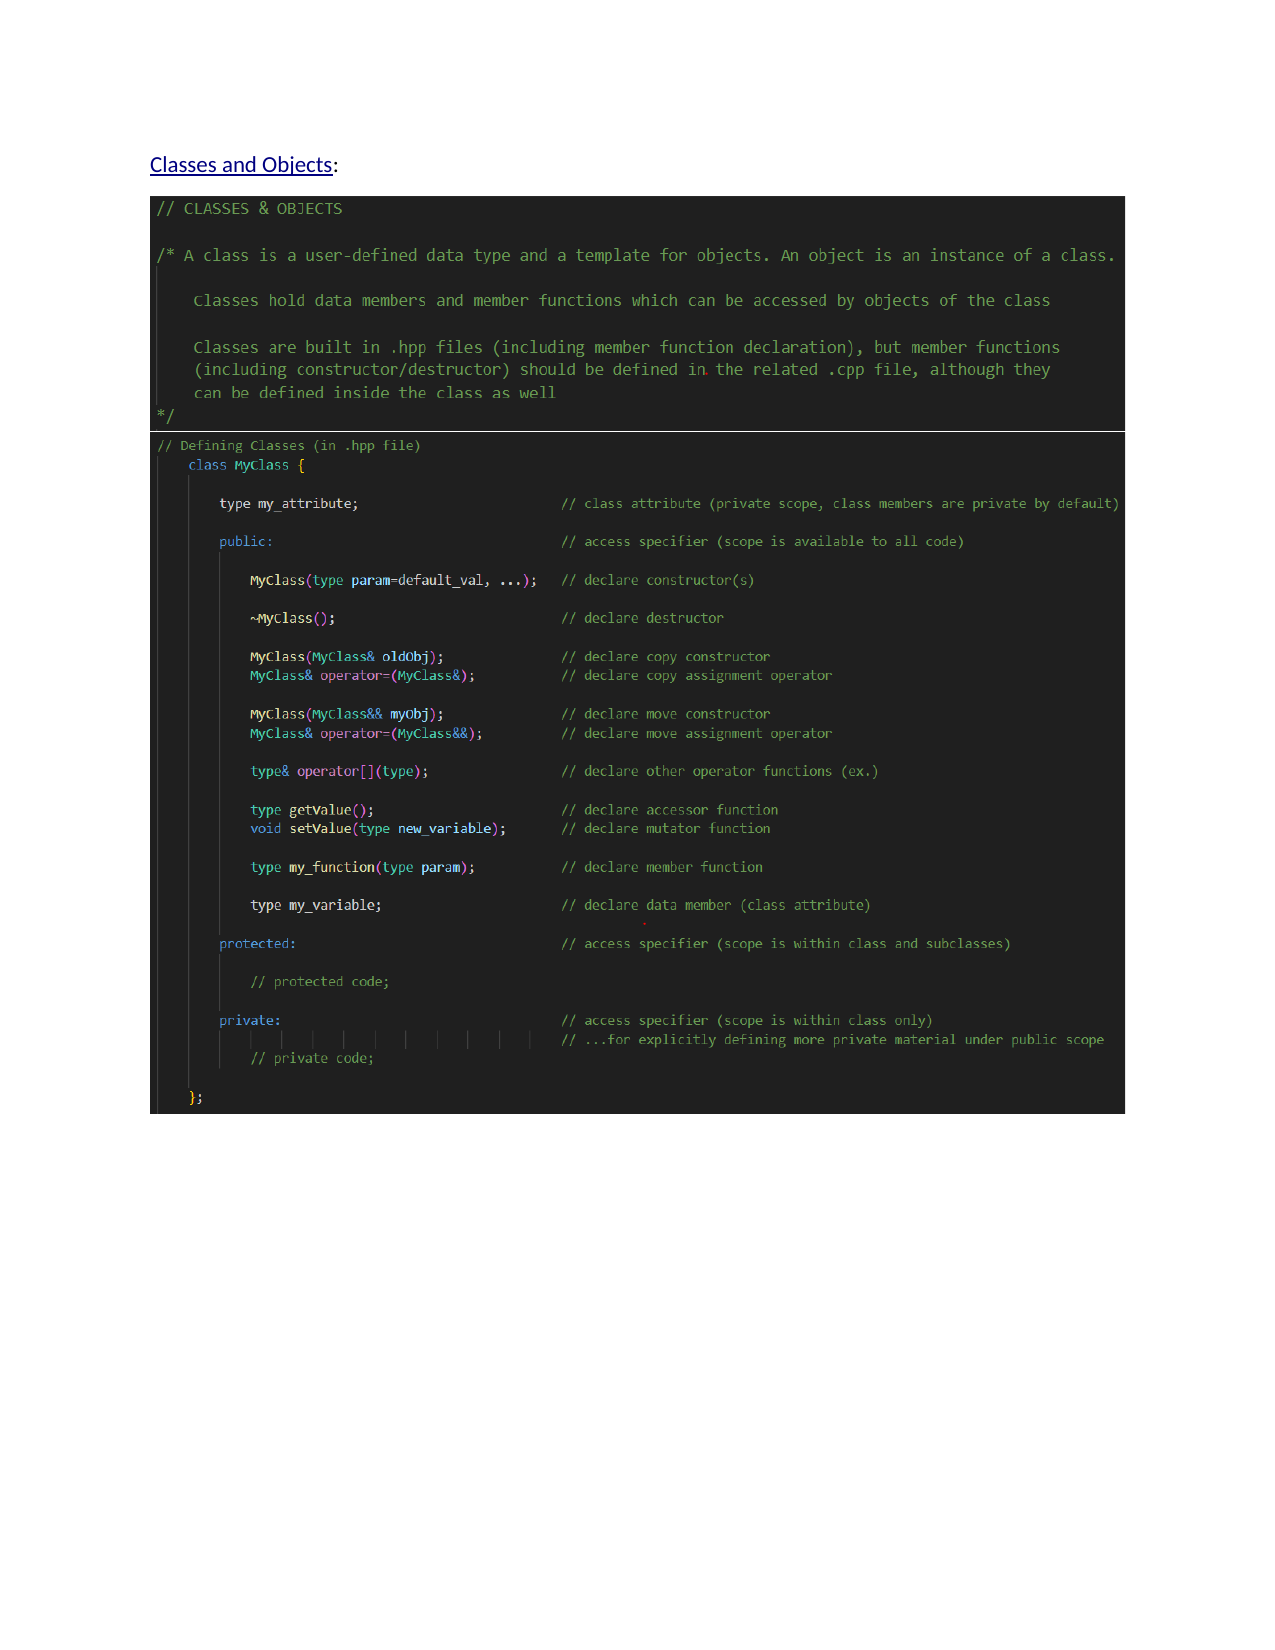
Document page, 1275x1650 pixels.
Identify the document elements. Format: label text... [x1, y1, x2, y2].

text Classes and Objects: [150, 150, 1125, 178]
